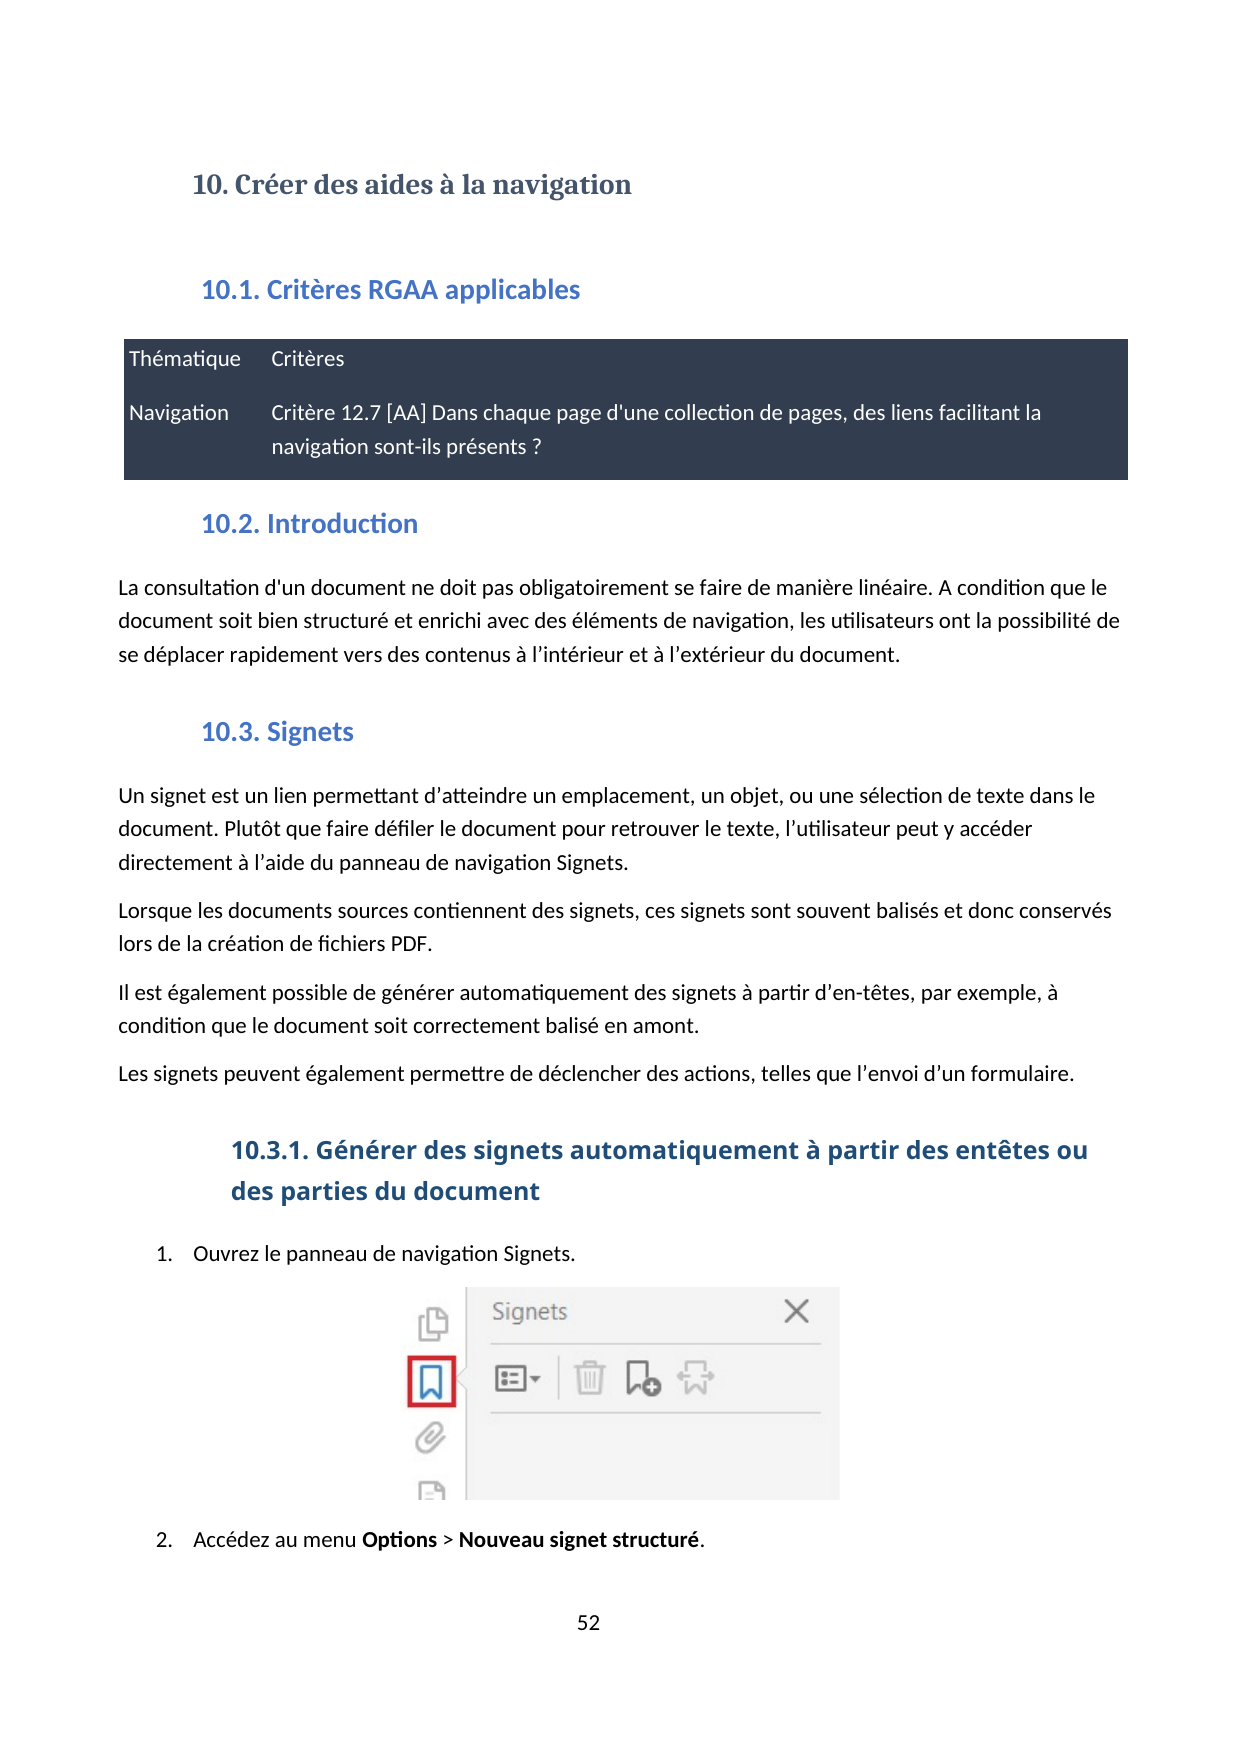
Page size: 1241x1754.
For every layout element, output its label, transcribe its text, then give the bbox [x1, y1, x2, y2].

list Ouvrez le panneau de navigation Signets. [156, 1239, 1122, 1267]
text La consultation d'un document ne doit pas obligatoirement se faire de manière linéaire. A condition que le document soit bien structuré et enrichi avec des éléments de navigation, les utilisateurs ont la possibilité de se déplacer rapidement vers des contenus à l’intérieur et à l’extérieur du document. [118, 573, 1122, 668]
subtitle 10.3. Signets [156, 713, 1122, 749]
subtitle 10. Créer des aides à la navigation [156, 168, 1122, 202]
picture [400, 1287, 840, 1500]
text Il est également possible de générer automatiquement des signets à partir d’en-têtes, par exemple, à condition que le document soit correctement balisé en amont. [118, 978, 1122, 1039]
table_header Thématique [124, 339, 266, 393]
subtitle 10.3.1. Générer des signets automatiquement à partir des entêtes ou des parties du document [156, 1132, 1122, 1207]
text Les signets peuvent également permettre de déclencher des actions, telles que l’envoi d’un formulaire. [118, 1059, 1122, 1087]
list Accédez au menu Options > Nouveau signet structuré. [156, 1525, 1122, 1553]
table_cell Critère 12.7 [AA] Dans chaque page d'une collection de pages, des liens facilitant la navigation sont-ils présents ? [266, 393, 1128, 480]
subtitle 10.1. Critères RGAA applicables [156, 271, 1122, 306]
text Un signet est un lien permettant d’atteindre un emplacement, un objet, ou une sélection de texte dans le document. Plutôt que faire défiler le document pour retrouver le texte, l’utilisateur peut y accéder directement à l’aide du panneau de navigation Signets. [118, 781, 1122, 876]
subtitle 10.2. Introduction [156, 505, 1122, 541]
table_header Critères [266, 339, 1128, 393]
table_cell Navigation [124, 393, 266, 480]
text Lorsque les documents sources contiennent des signets, ces signets sont souvent balisés et donc conservés lors de la création de fichiers PDF. [118, 896, 1122, 958]
